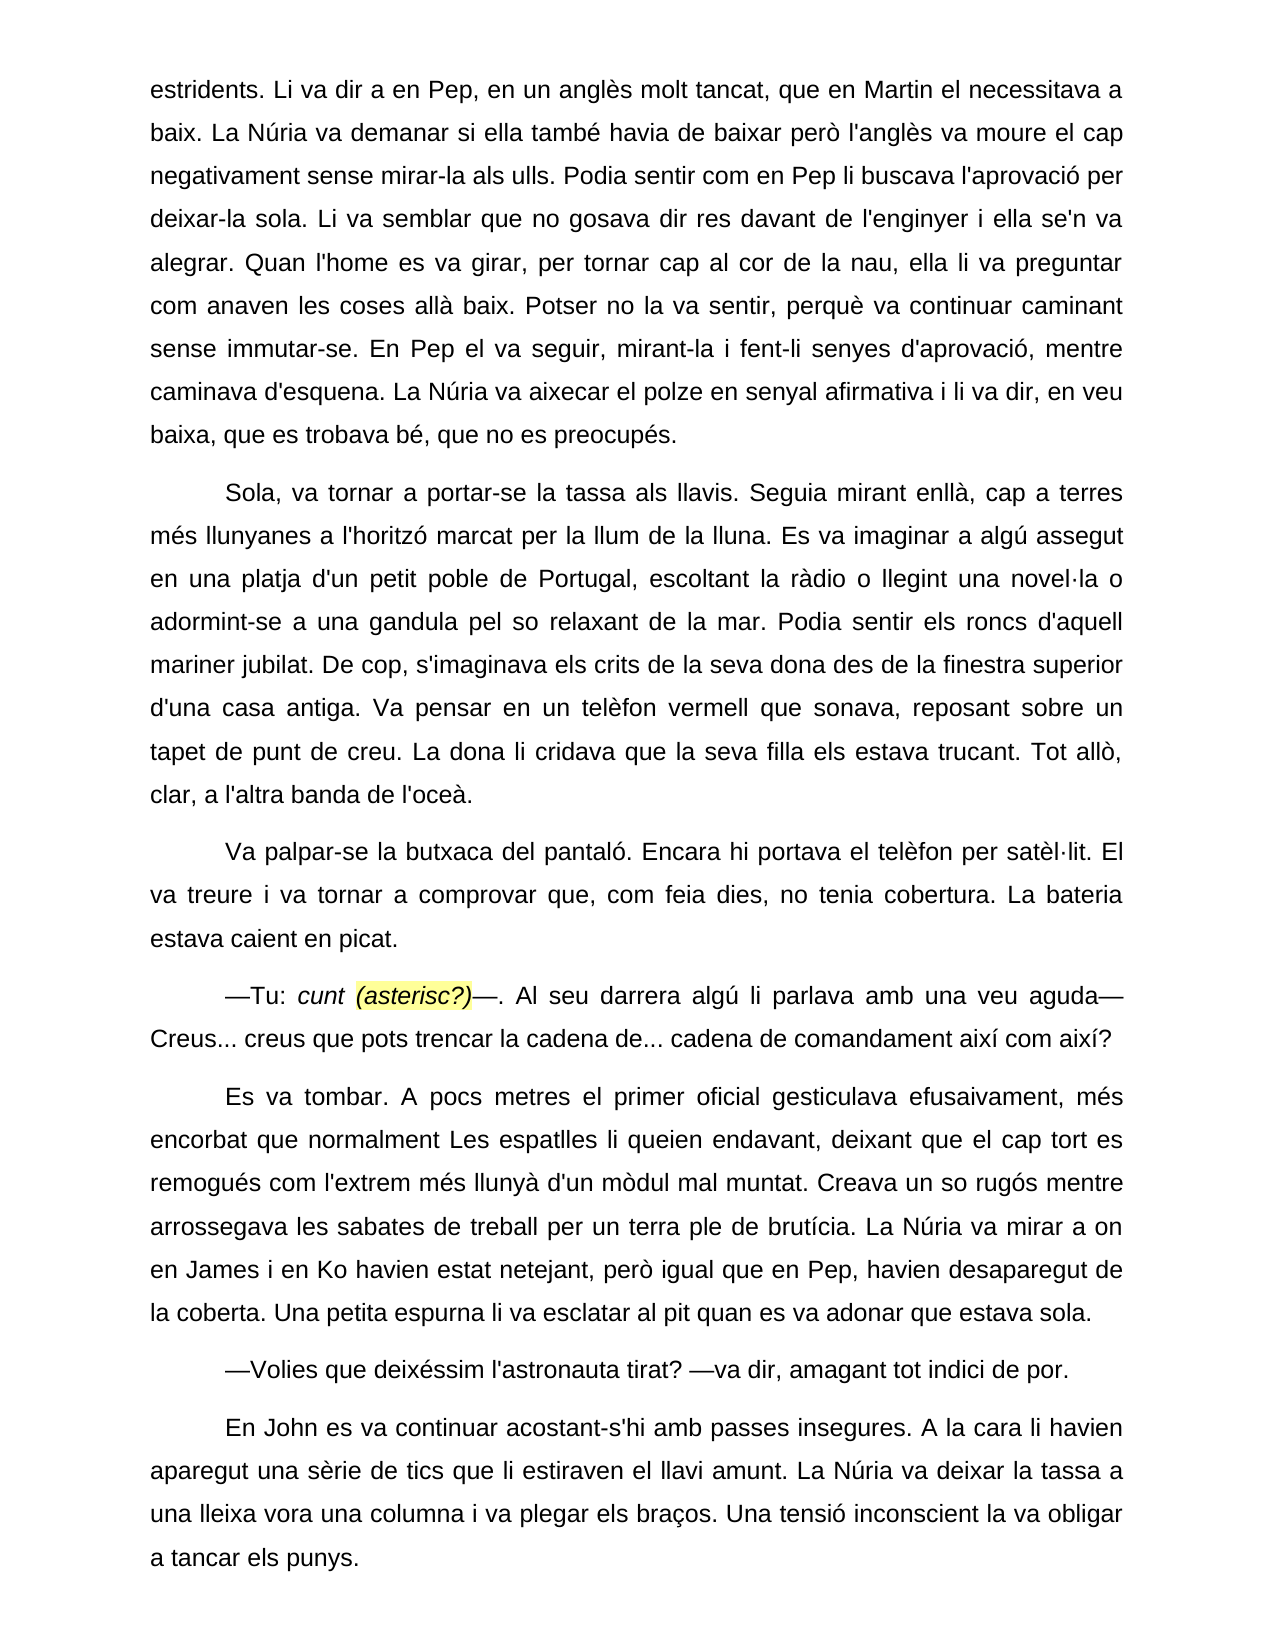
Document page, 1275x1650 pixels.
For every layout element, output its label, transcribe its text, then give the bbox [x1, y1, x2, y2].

text estridents. Li va dir a en Pep, en un anglès molt tancat, que en Martin el necessitava a baix. La Núria va demanar si ella també havia de baixar però l'anglès va moure el cap negativament sense mirar-la als ulls. Podia sentir com en Pep li buscava l'aprovació per deixar-la sola. Li va semblar que no gosava dir res davant de l'enginyer i ella se'n va alegrar. Quan l'home es va girar, per tornar cap al cor de la nau, ella li va preguntar com anaven les coses allà baix. Potser no la va sentir, perquè va continuar caminant sense immutar-se. En Pep el va seguir, mirant-la i fent-li senyes d'aprovació, mentre caminava d'esquena. La Núria va aixecar el polze en senyal afirmativa i li va dir, en veu baixa, que es trobava bé, que no es preocupés. [150, 75, 1125, 449]
text En John es va continuar acostant-s'hi amb passes insegures. A la cara li havien aparegut una sèrie de tics que li estiraven el llavi amunt. La Núria va deixar la tassa a una lleixa vora una columna i va plegar els braços. Una tensió inconscient la va obligar a tancar els punys. [150, 1413, 1125, 1571]
text Sola, va tornar a portar-se la tassa als llavis. Seguia mirant enllà, cap a terres més llunyanes a l'horitzó marcat per la llum de la lluna. Es va imaginar a algú assegut en una platja d'un petit poble de Portugal, escoltant la ràdio o llegint una novel·la o adormint-se a una gandula pel so relaxant de la mar. Podia sentir els roncs d'aquell mariner jubilat. De cop, s'imaginava els crits de la seva dona des de la finestra superior d'una casa antiga. Va pensar en un telèfon vermell que sonava, reposant sobre un tapet de punt de creu. La dona li cridava que la seva filla els estava trucant. Tot allò, clar, a l'altra banda de l'oceà. [150, 478, 1125, 808]
text —Volies que deixéssim l'astronauta tirat? —va dir, amagant tot indici de por. [150, 1355, 1125, 1384]
text Es va tombar. A pocs metres el primer oficial gesticulava efusaivament, més encorbat que normalment Les espatlles li queien endavant, deixant que el cap tort es remogués com l'extrem més llunyà d'un mòdul mal muntat. Creava un so rugós mentre arrossegava les sabates de treball per un terra ple de brutícia. La Núria va mirar a on en James i en Ko havien estat netejant, però igual que en Pep, havien desaparegut de la coberta. Una petita espurna li va esclatar al pit quan es va adonar que estava sola. [150, 1082, 1125, 1326]
text —Tu: cunt (asterisc?)—. Al seu darrera algú li parlava amb una veu aguda— Creus... creus que pots trencar la cadena de... cadena de comandament així com així? [150, 981, 1125, 1053]
text Va palpar-se la butxaca del pantaló. Encara hi portava el telèfon per satèl·lit. El va treure i va tornar a comprovar que, com feia dies, no tenia cobertura. La bateria estava caient en picat. [150, 837, 1125, 952]
